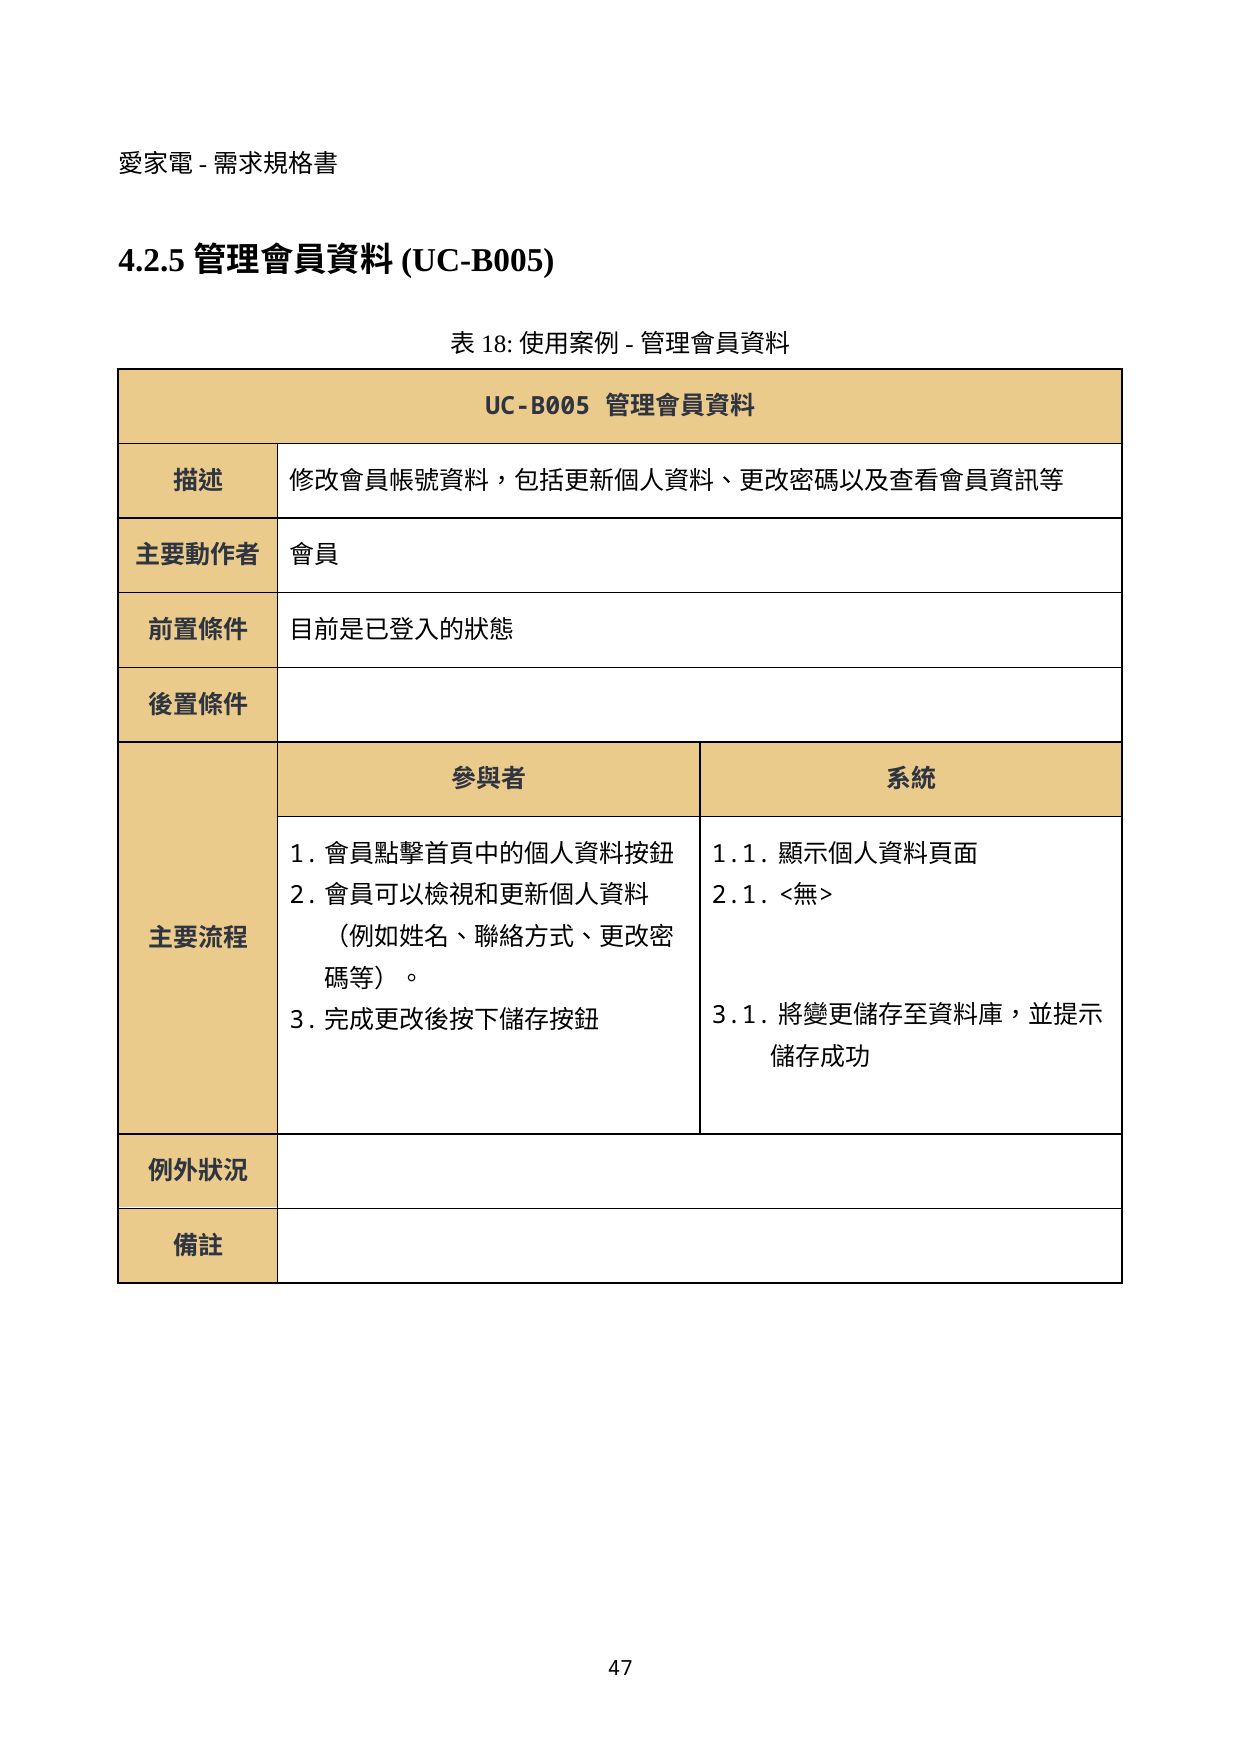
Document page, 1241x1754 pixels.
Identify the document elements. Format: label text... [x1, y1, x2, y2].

table_cell 前置條件 [119, 593, 277, 666]
table_cell 主要動作者 [119, 519, 277, 592]
table_cell 描述 [119, 444, 277, 517]
text 表 18: 使用案例 - 管理會員資料 [118, 323, 1122, 359]
table_cell 系統 [701, 743, 1121, 816]
table_cell 會員點擊首頁中的個人資料按鈕 會員可以檢視和更新個人資料（例如姓名、聯絡方式、更改密碼等）。 完成更改後按下儲存按鈕 [278, 817, 699, 1133]
table_cell 參與者 [278, 743, 699, 816]
table_cell [278, 668, 1121, 741]
table_cell 會員 [278, 519, 1121, 592]
table_cell 修改會員帳號資料，包括更新個人資料、更改密碼以及查看會員資訊等 [278, 444, 1121, 517]
table_cell 目前是已登入的狀態 [278, 593, 1121, 666]
table_cell [278, 1135, 1121, 1207]
table_cell 主要流程 [119, 743, 277, 1133]
table_cell 例外狀況 [119, 1135, 277, 1207]
table_cell [278, 1209, 1121, 1282]
table_cell 備註 [119, 1209, 277, 1282]
table_cell 顯示個人資料頁面 <無> 將變更儲存至資料庫，並提示儲存成功 [701, 817, 1121, 1133]
subtitle 4.2.5 管理會員資料 (UC-B005) [118, 232, 1122, 281]
table_cell 後置條件 [119, 668, 277, 741]
table_header UC-B005 管理會員資料 [119, 370, 1121, 443]
